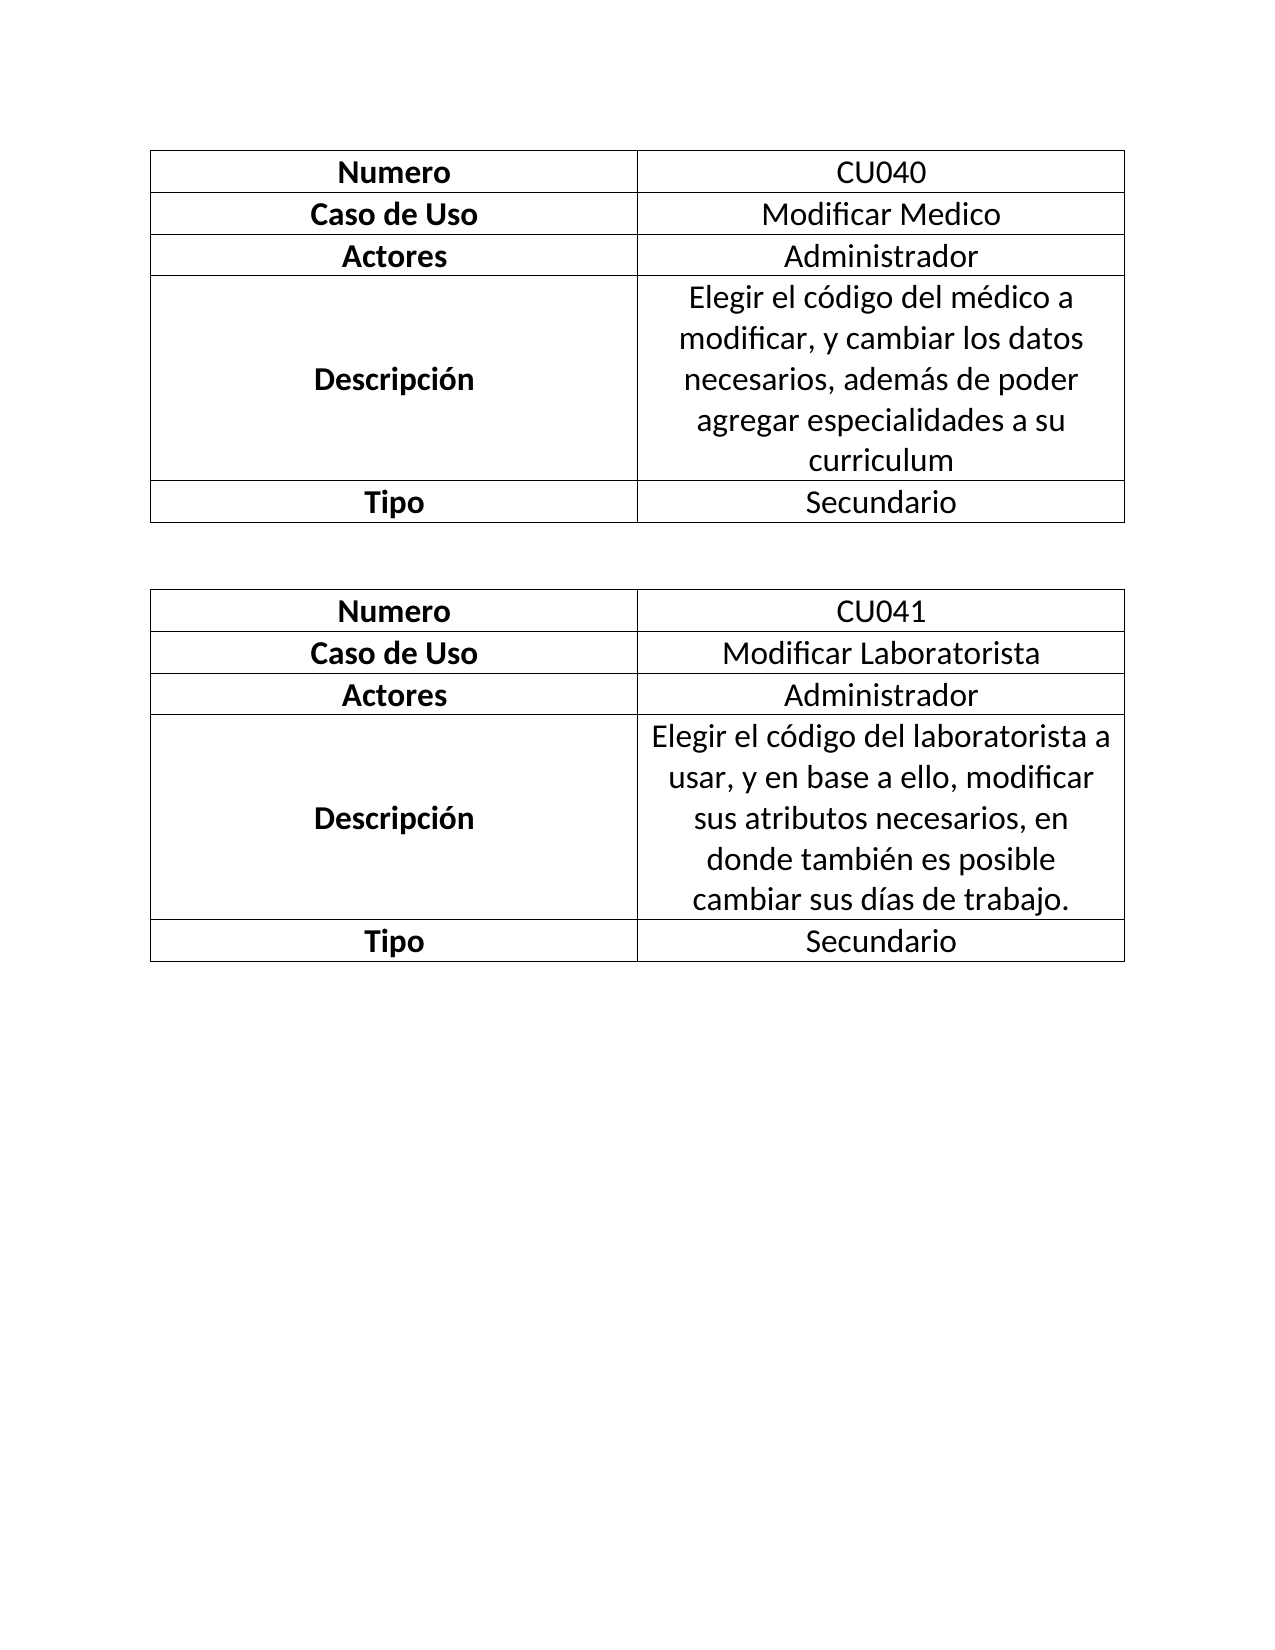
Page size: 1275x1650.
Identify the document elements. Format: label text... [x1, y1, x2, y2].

table_cell Secundario [638, 920, 1124, 961]
table_cell Modificar Laboratorista [638, 632, 1124, 672]
table_cell Actores [151, 674, 637, 714]
table_cell Caso de Uso [151, 193, 637, 233]
table_cell Caso de Uso [151, 632, 637, 672]
table_header CU040 [638, 151, 1124, 192]
table_cell Administrador [638, 235, 1124, 275]
table_cell Secundario [638, 481, 1124, 522]
table_cell Actores [151, 235, 637, 275]
table_cell Descripción [151, 276, 637, 480]
table_cell Elegir el código del laboratorista a usar, y en base a ello, modificar sus atributos necesarios, en donde también es posible cambiar sus días de trabajo. [638, 715, 1124, 919]
table_cell Elegir el código del médico a modificar, y cambiar los datos necesarios, además de poder agregar especialidades a su curriculum [638, 276, 1124, 480]
table_cell Modificar Medico [638, 193, 1124, 233]
table_cell Tipo [151, 481, 637, 522]
table_header Numero [151, 590, 637, 631]
table_cell Descripción [151, 715, 637, 919]
table_cell Administrador [638, 674, 1124, 714]
table_header Numero [151, 151, 637, 192]
table_header CU041 [638, 590, 1124, 631]
table_cell Tipo [151, 920, 637, 961]
